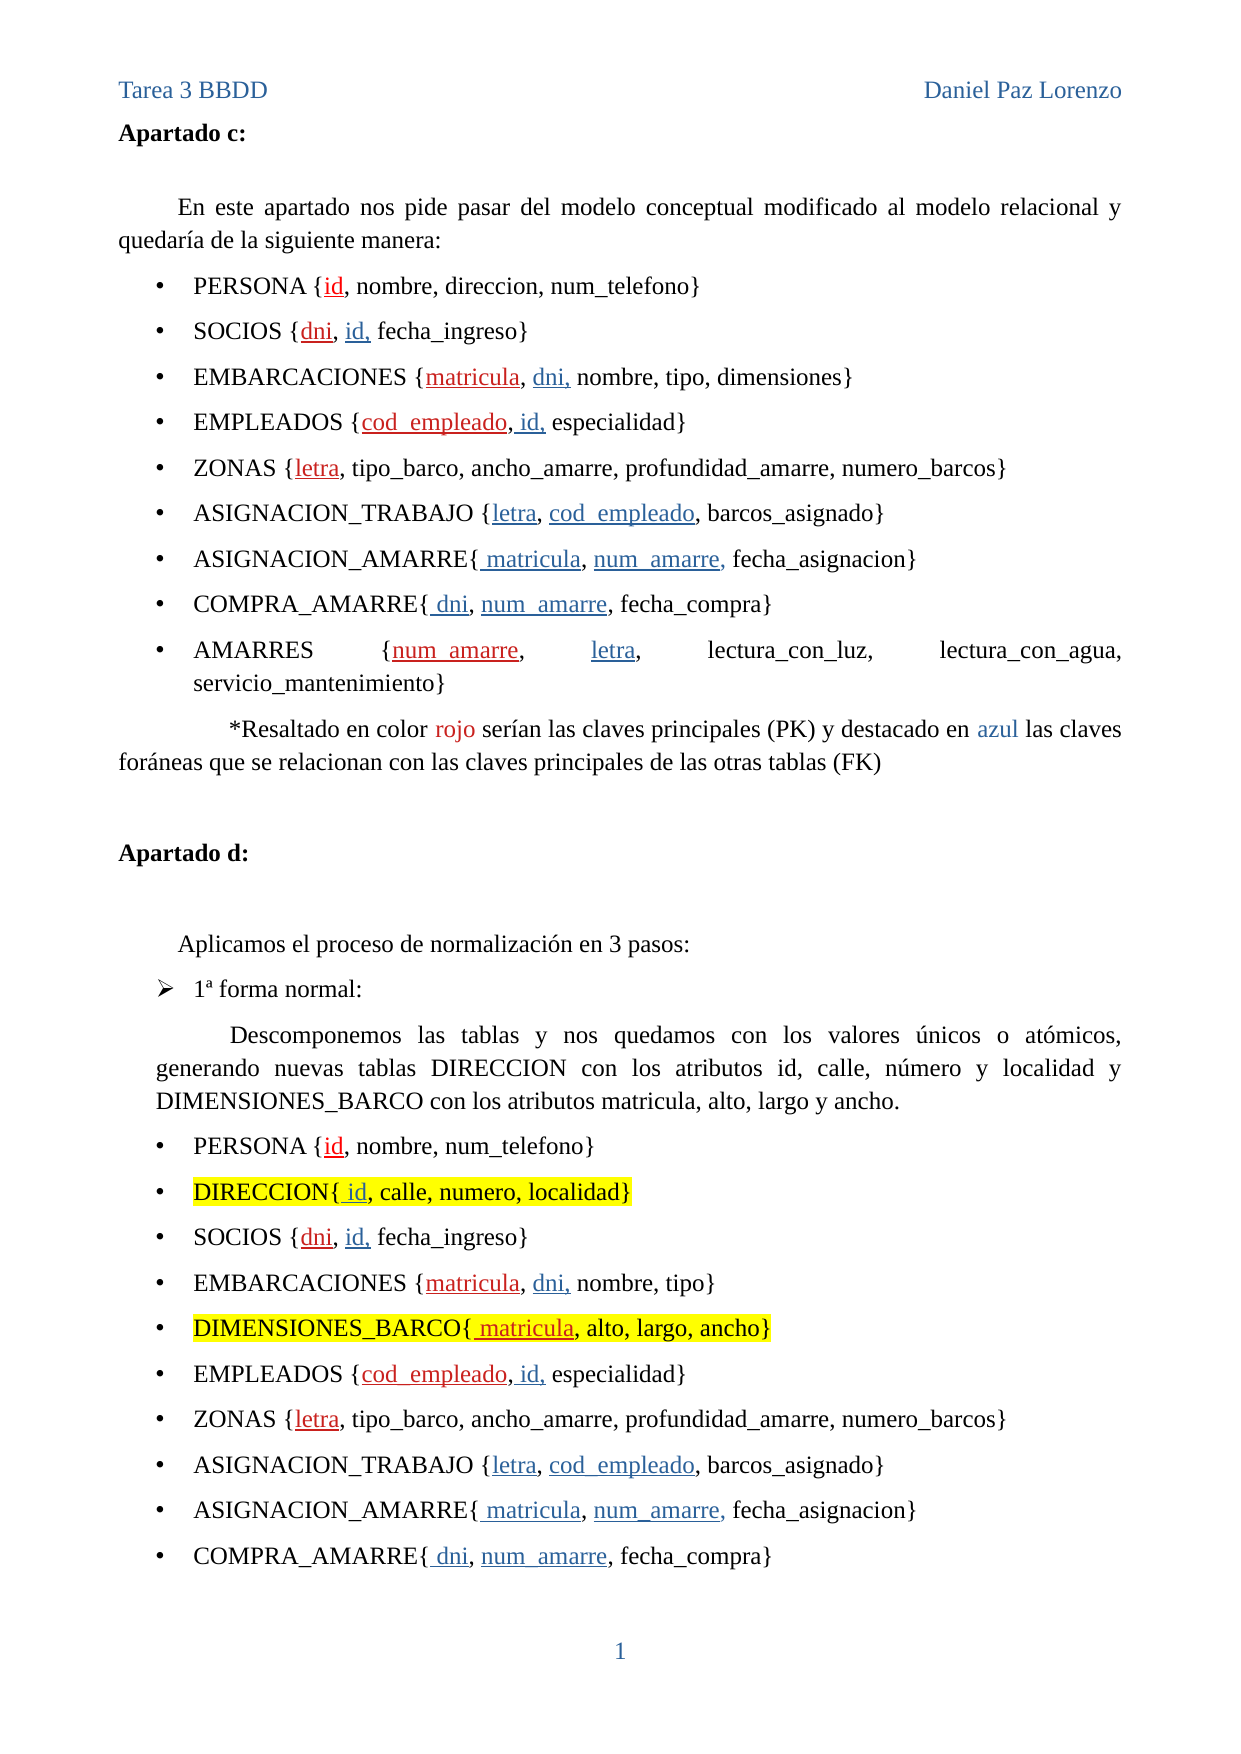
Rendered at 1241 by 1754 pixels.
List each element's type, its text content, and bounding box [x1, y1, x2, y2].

text *Resaltado en color rojo serían las claves principales (PK) y destacado en azul las claves foráneas que se relacionan con las claves principales de las otras tablas (FK) [118, 714, 1122, 775]
list 1ª forma normal: [156, 974, 1122, 1003]
list ASIGNACION_TRABAJO {letra, cod_empleado, barcos_asignado} [156, 1450, 1122, 1479]
list SOCIOS {dni, id, fecha_ingreso} [156, 1222, 1122, 1251]
list ASIGNACION_AMARRE{ matricula, num_amarre, fecha_asignacion} [156, 1496, 1122, 1524]
text Aplicamos el proceso de normalización en 3 pasos: [118, 929, 1122, 957]
list EMPLEADOS {cod_empleado, id, especialidad} [156, 1359, 1122, 1388]
list EMPLEADOS {cod_empleado, id, especialidad} [156, 407, 1122, 436]
list SOCIOS {dni, id, fecha_ingreso} [156, 316, 1122, 345]
list COMPRA_AMARRE{ dni, num_amarre, fecha_compra} [156, 1541, 1122, 1570]
text Apartado d: [118, 838, 1122, 866]
list ZONAS {letra, tipo_barco, ancho_amarre, profundidad_amarre, numero_barcos} [156, 453, 1122, 482]
list DIMENSIONES_BARCO{ matricula, alto, largo, ancho} [156, 1313, 1122, 1342]
list EMBARCACIONES {matricula, dni, nombre, tipo} [156, 1268, 1122, 1297]
list DIRECCION{ id, calle, numero, localidad} [156, 1177, 1122, 1206]
list ASIGNACION_AMARRE{ matricula, num_amarre, fecha_asignacion} [156, 544, 1122, 573]
list ASIGNACION_TRABAJO {letra, cod_empleado, barcos_asignado} [156, 498, 1122, 527]
list PERSONA {id, nombre, direccion, num_telefono} [156, 271, 1122, 300]
text En este apartado nos pide pasar del modelo conceptual modificado al modelo relacional y quedaría de la siguiente manera: [118, 192, 1122, 254]
list PERSONA {id, nombre, num_telefono} [156, 1131, 1122, 1160]
list EMBARCACIONES {matricula, dni, nombre, tipo, dimensiones} [156, 362, 1122, 391]
list COMPRA_AMARRE{ dni, num_amarre, fecha_compra} [156, 589, 1122, 618]
list AMARRES {num_amarre, letra, lectura_con_luz, lectura_con_agua, servicio_mantenimiento} [156, 635, 1122, 697]
list ZONAS {letra, tipo_barco, ancho_amarre, profundidad_amarre, numero_barcos} [156, 1404, 1122, 1433]
text Descomponemos las tablas y nos quedamos con los valores únicos o atómicos, generando nuevas tablas DIRECCION con los atributos id, calle, número y localidad y DIMENSIONES_BARCO con los atributos matricula, alto, largo y ancho. [118, 1020, 1122, 1114]
text Apartado c: [118, 118, 1122, 147]
